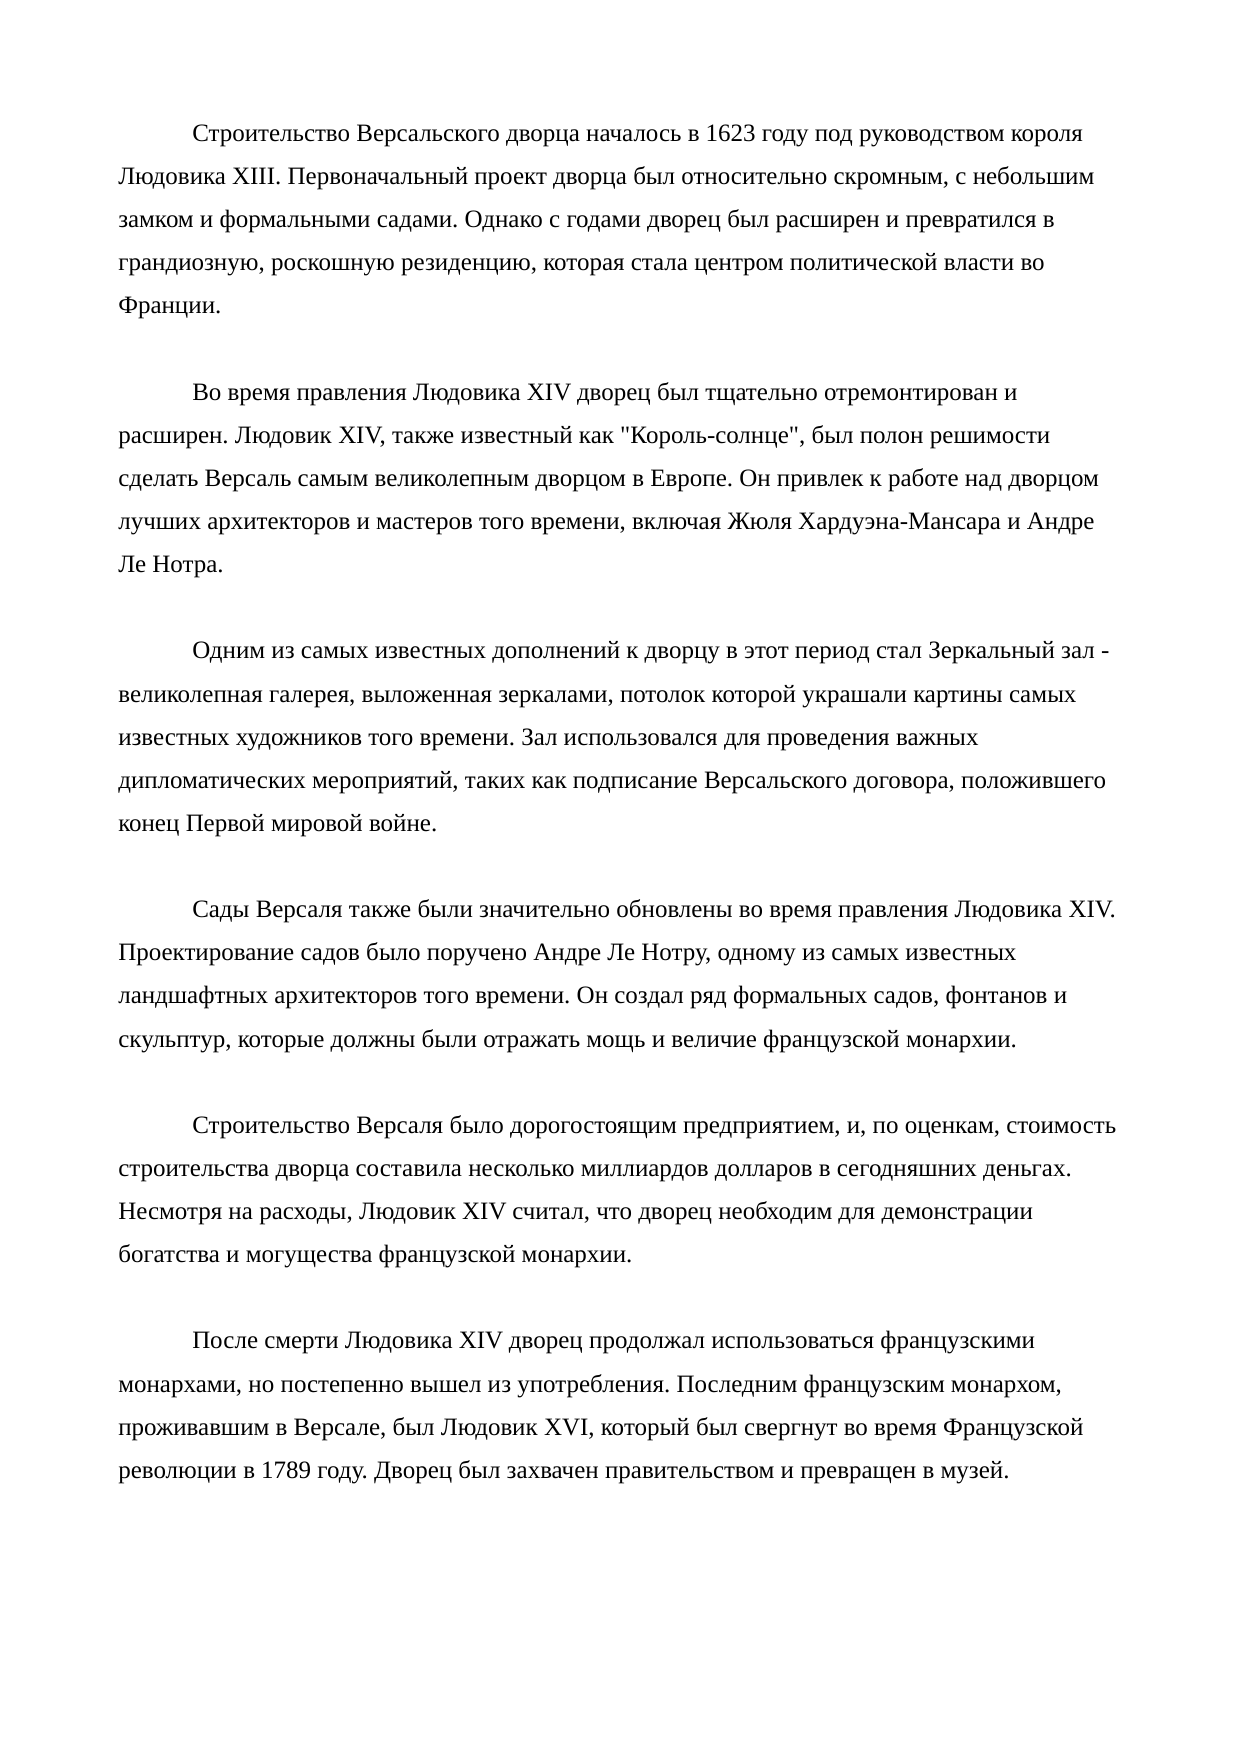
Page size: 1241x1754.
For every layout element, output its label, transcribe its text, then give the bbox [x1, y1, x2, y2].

text Строительство Версаля было дорогостоящим предприятием, и, по оценкам, стоимость строительства дворца составила несколько миллиардов долларов в сегодняшних деньгах. Несмотря на расходы, Людовик XIV считал, что дворец необходим для демонстрации богатства и могущества французской монархии. [118, 1110, 1122, 1268]
text После смерти Людовика XIV дворец продолжал использоваться французскими монархами, но постепенно вышел из употребления. Последним французским монархом, проживавшим в Версале, был Людовик XVI, который был свергнут во время Французской революции в 1789 году. Дворец был захвачен правительством и превращен в музей. [118, 1326, 1122, 1484]
text Во время правления Людовика XIV дворец был тщательно отремонтирован и расширен. Людовик XIV, также известный как "Король-солнце", был полон решимости сделать Версаль самым великолепным дворцом в Европе. Он привлек к работе над дворцом лучших архитекторов и мастеров того времени, включая Жюля Хардуэна-Мансара и Андре Ле Нотра. [118, 377, 1122, 578]
text Сады Версаля также были значительно обновлены во время правления Людовика XIV. Проектирование садов было поручено Андре Ле Нотру, одному из самых известных ландшафтных архитекторов того времени. Он создал ряд формальных садов, фонтанов и скульптур, которые должны были отражать мощь и величие французской монархии. [118, 894, 1122, 1052]
text Строительство Версальского дворца началось в 1623 году под руководством короля Людовика XIII. Первоначальный проект дворца был относительно скромным, с небольшим замком и формальными садами. Однако с годами дворец был расширен и превратился в грандиозную, роскошную резиденцию, которая стала центром политической власти во Франции. [118, 118, 1122, 319]
text Одним из самых известных дополнений к дворцу в этот период стал Зеркальный зал - великолепная галерея, выложенная зеркалами, потолок которой украшали картины самых известных художников того времени. Зал использовался для проведения важных дипломатических мероприятий, таких как подписание Версальского договора, положившего конец Первой мировой войне. [118, 636, 1122, 837]
